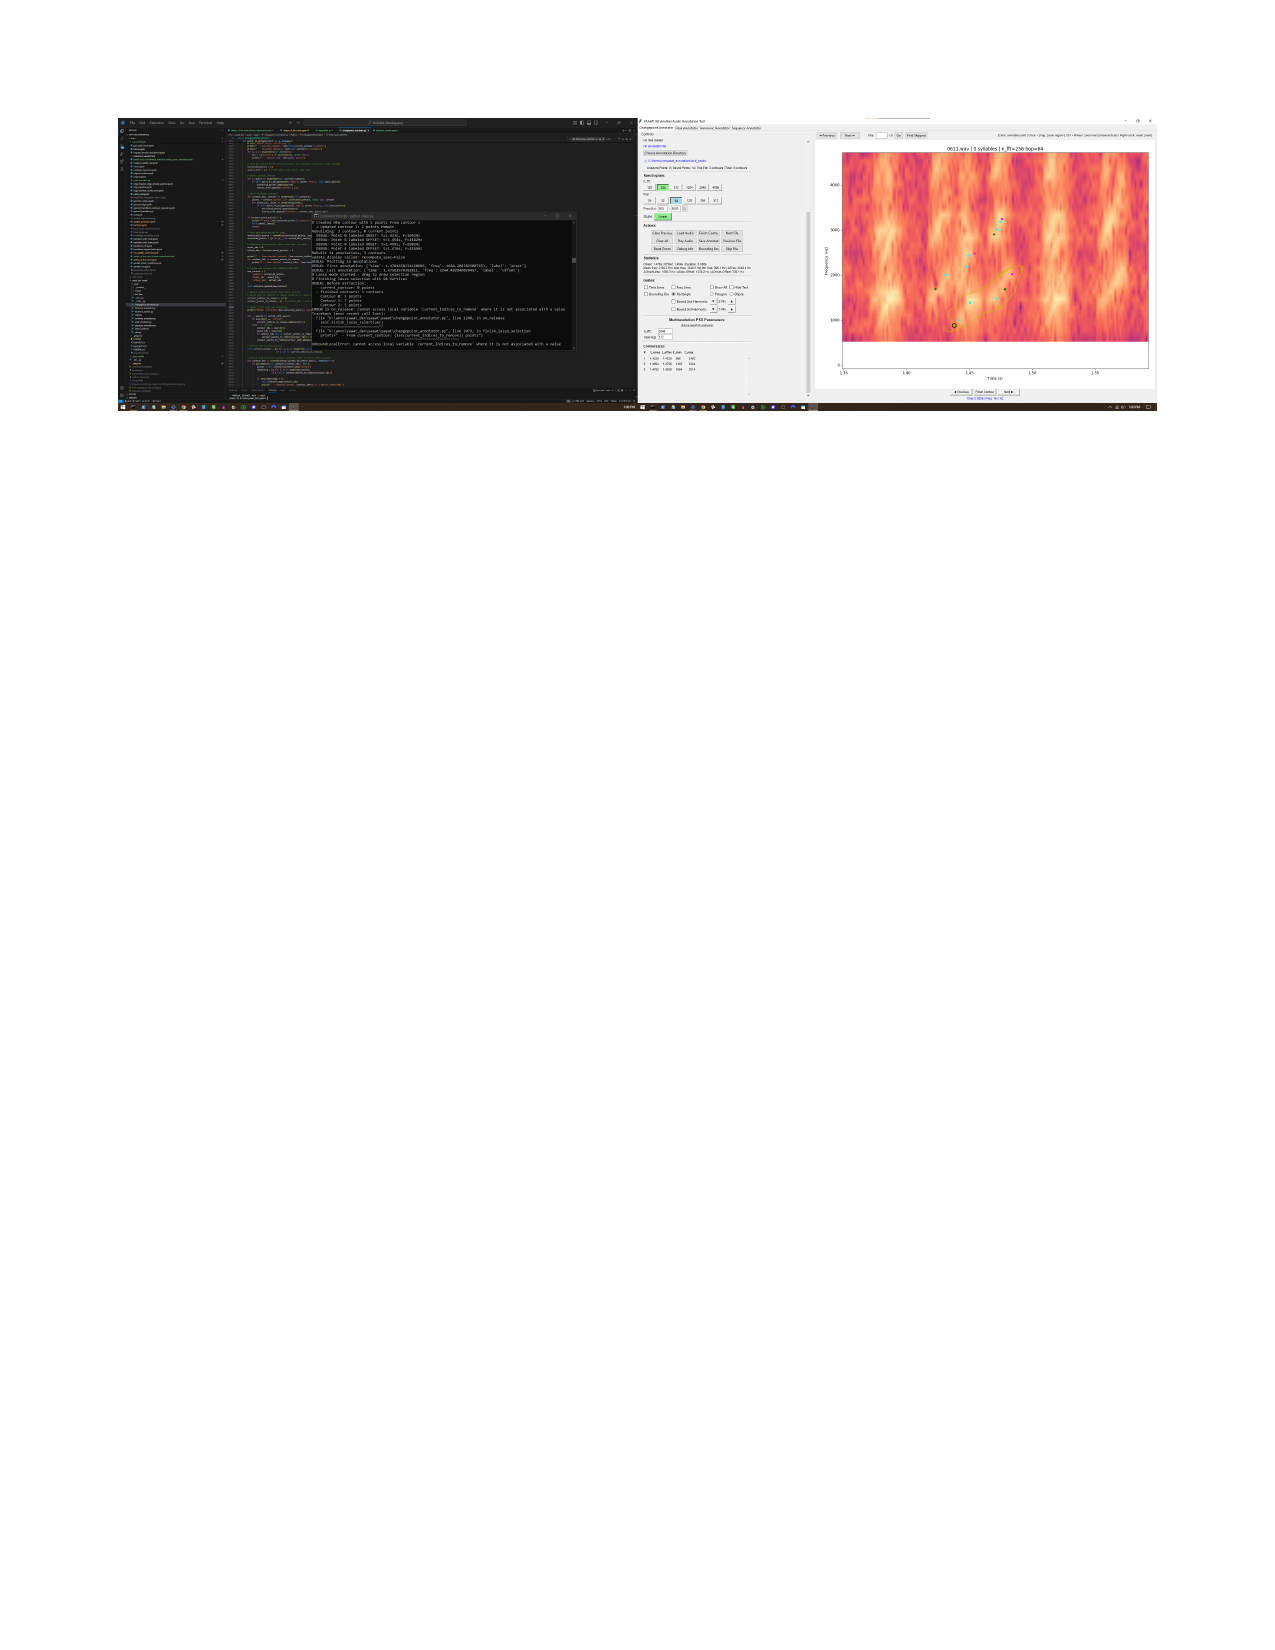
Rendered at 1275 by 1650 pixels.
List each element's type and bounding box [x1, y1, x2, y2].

picture [118, 118, 1157, 411]
